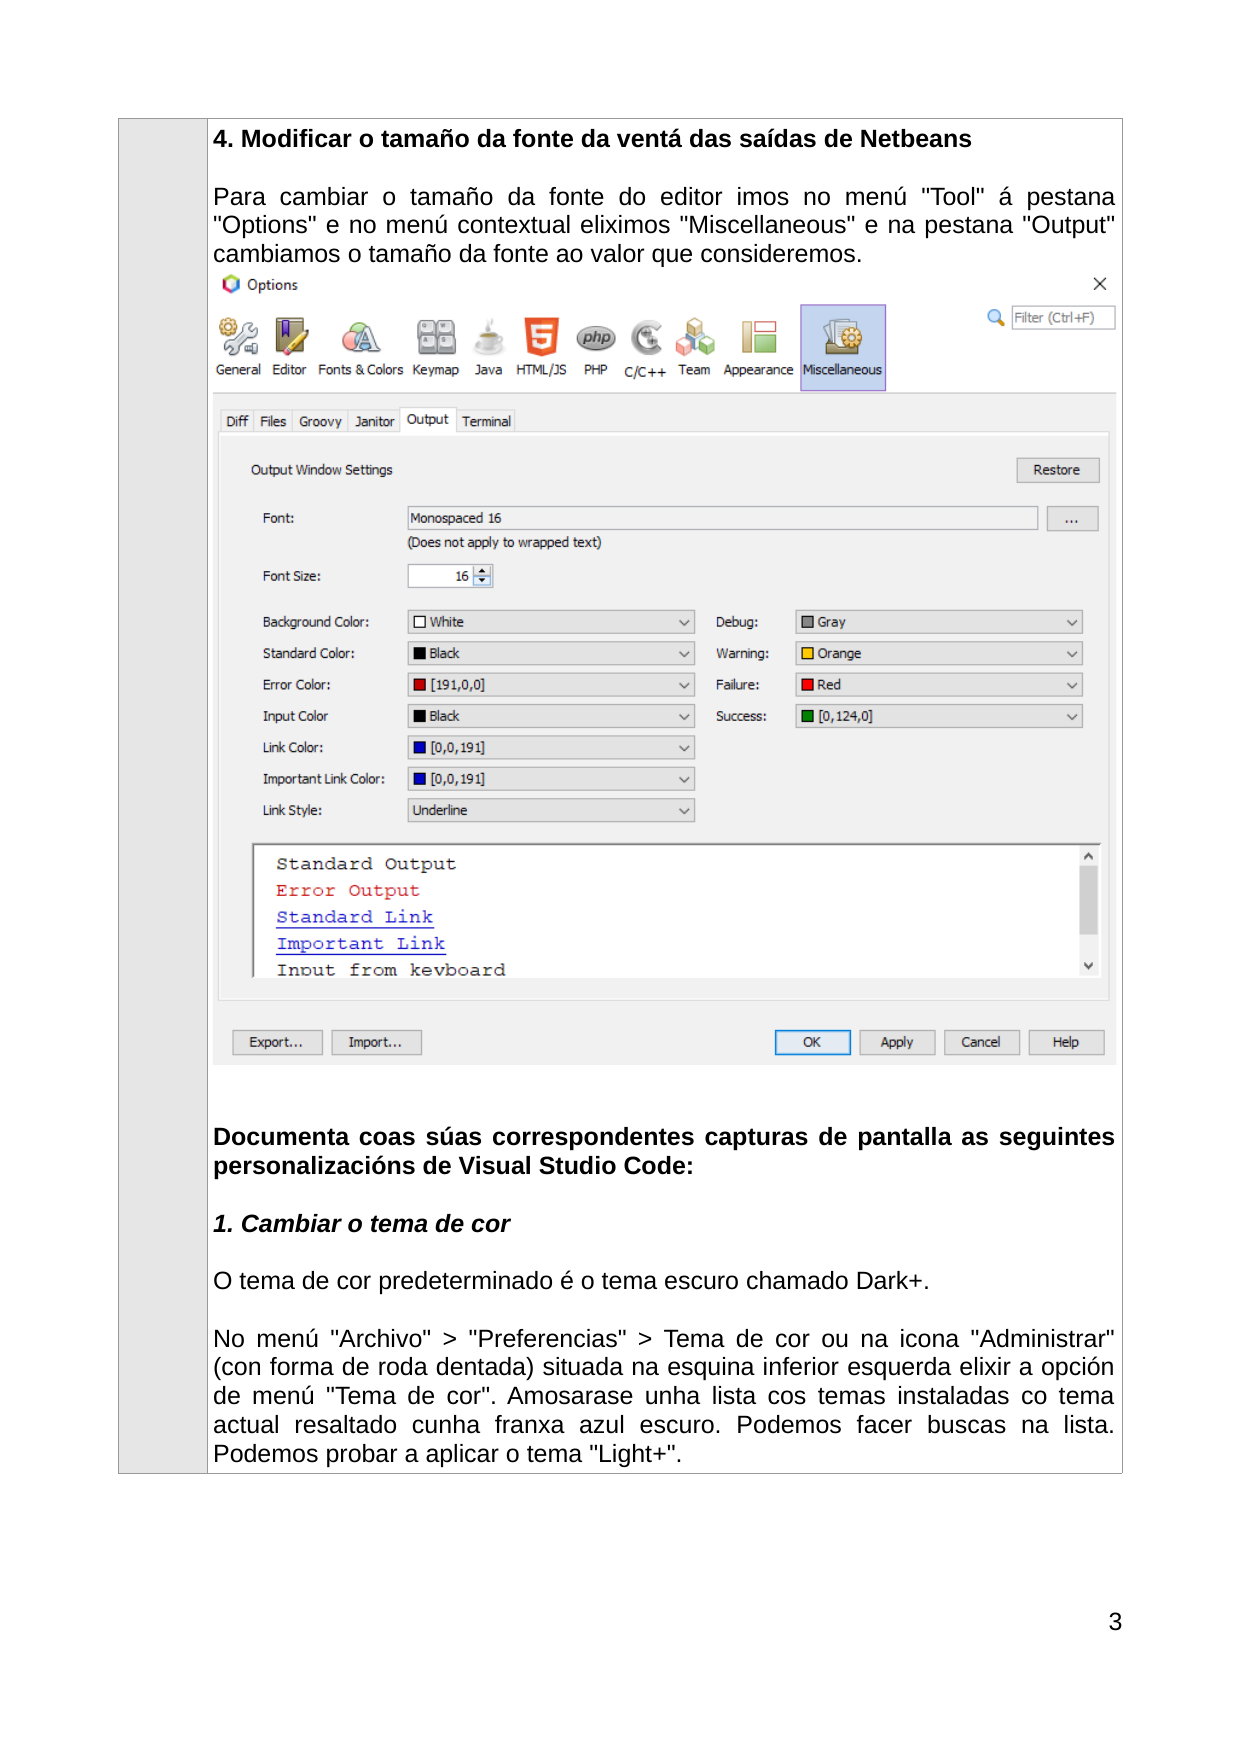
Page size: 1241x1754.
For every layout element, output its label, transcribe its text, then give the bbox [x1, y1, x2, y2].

table_header [119, 119, 207, 1473]
table_header 4. Modificar o tamaño da fonte da ventá das saídas de Netbeans Para cambiar o tamaño da fonte do editor imos no menú "Tool" á pestana "Options" e no menú contextual eliximos "Miscellaneous" e na pestana "Output" cambiamos o tamaño da fonte ao valor que consideremos. Documenta coas súas correspondentes capturas de pantalla as seguintes personalizacións de Visual Studio Code: 1. Cambiar o tema de cor O tema de cor predeterminado é o tema escuro chamado Dark+. No menú "Archivo" > "Preferencias" > Tema de cor ou na icona "Administrar" (con forma de roda dentada) situada na esquina inferior esquerda elixir a opción de menú "Tema de cor". Amosarase unha lista cos temas instaladas co tema actual resaltado cunha franxa azul escuro. Podemos facer buscas na lista. Podemos probar a aplicar o tema "Light+". [208, 119, 1122, 1473]
picture [212, 267, 1117, 1065]
